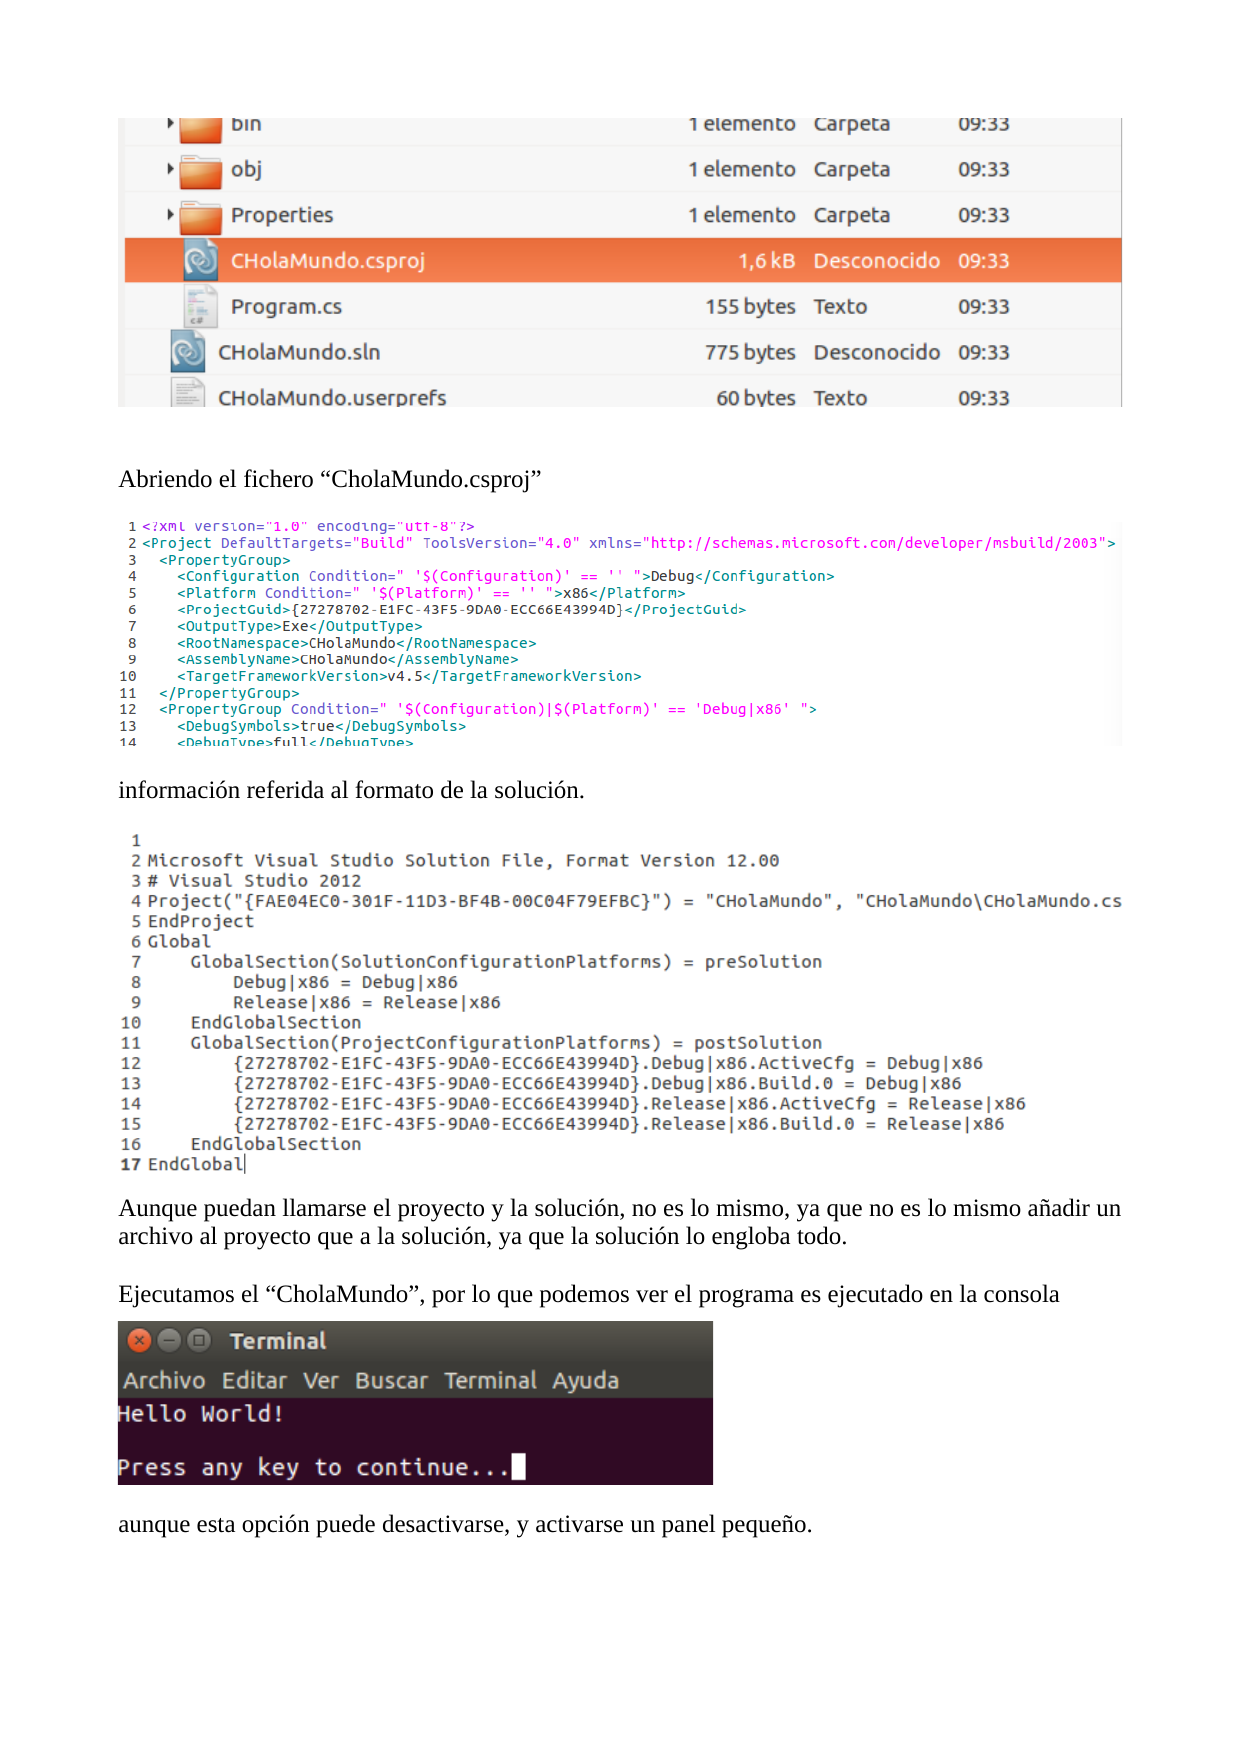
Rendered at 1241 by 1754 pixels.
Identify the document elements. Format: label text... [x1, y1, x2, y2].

picture [118, 522, 1123, 746]
picture [118, 832, 1123, 1193]
text Abriendo el fichero “CholaMundo.csproj” [118, 464, 1122, 493]
text Ejecutamos el “CholaMundo”, por lo que podemos ver el programa es ejecutado en la consola [118, 1279, 1122, 1308]
picture [118, 118, 1123, 407]
text aunque esta opción puede desactivarse, y activarse un panel pequeño. [118, 1509, 1122, 1538]
picture [117, 1321, 714, 1485]
text Aunque puedan llamarse el proyecto y la solución, no es lo mismo, ya que no es lo mismo añadir un archivo al proyecto que a la solución, ya que la solución lo engloba todo. [118, 1193, 1122, 1250]
text información referida al formato de la solución. [118, 775, 1122, 803]
